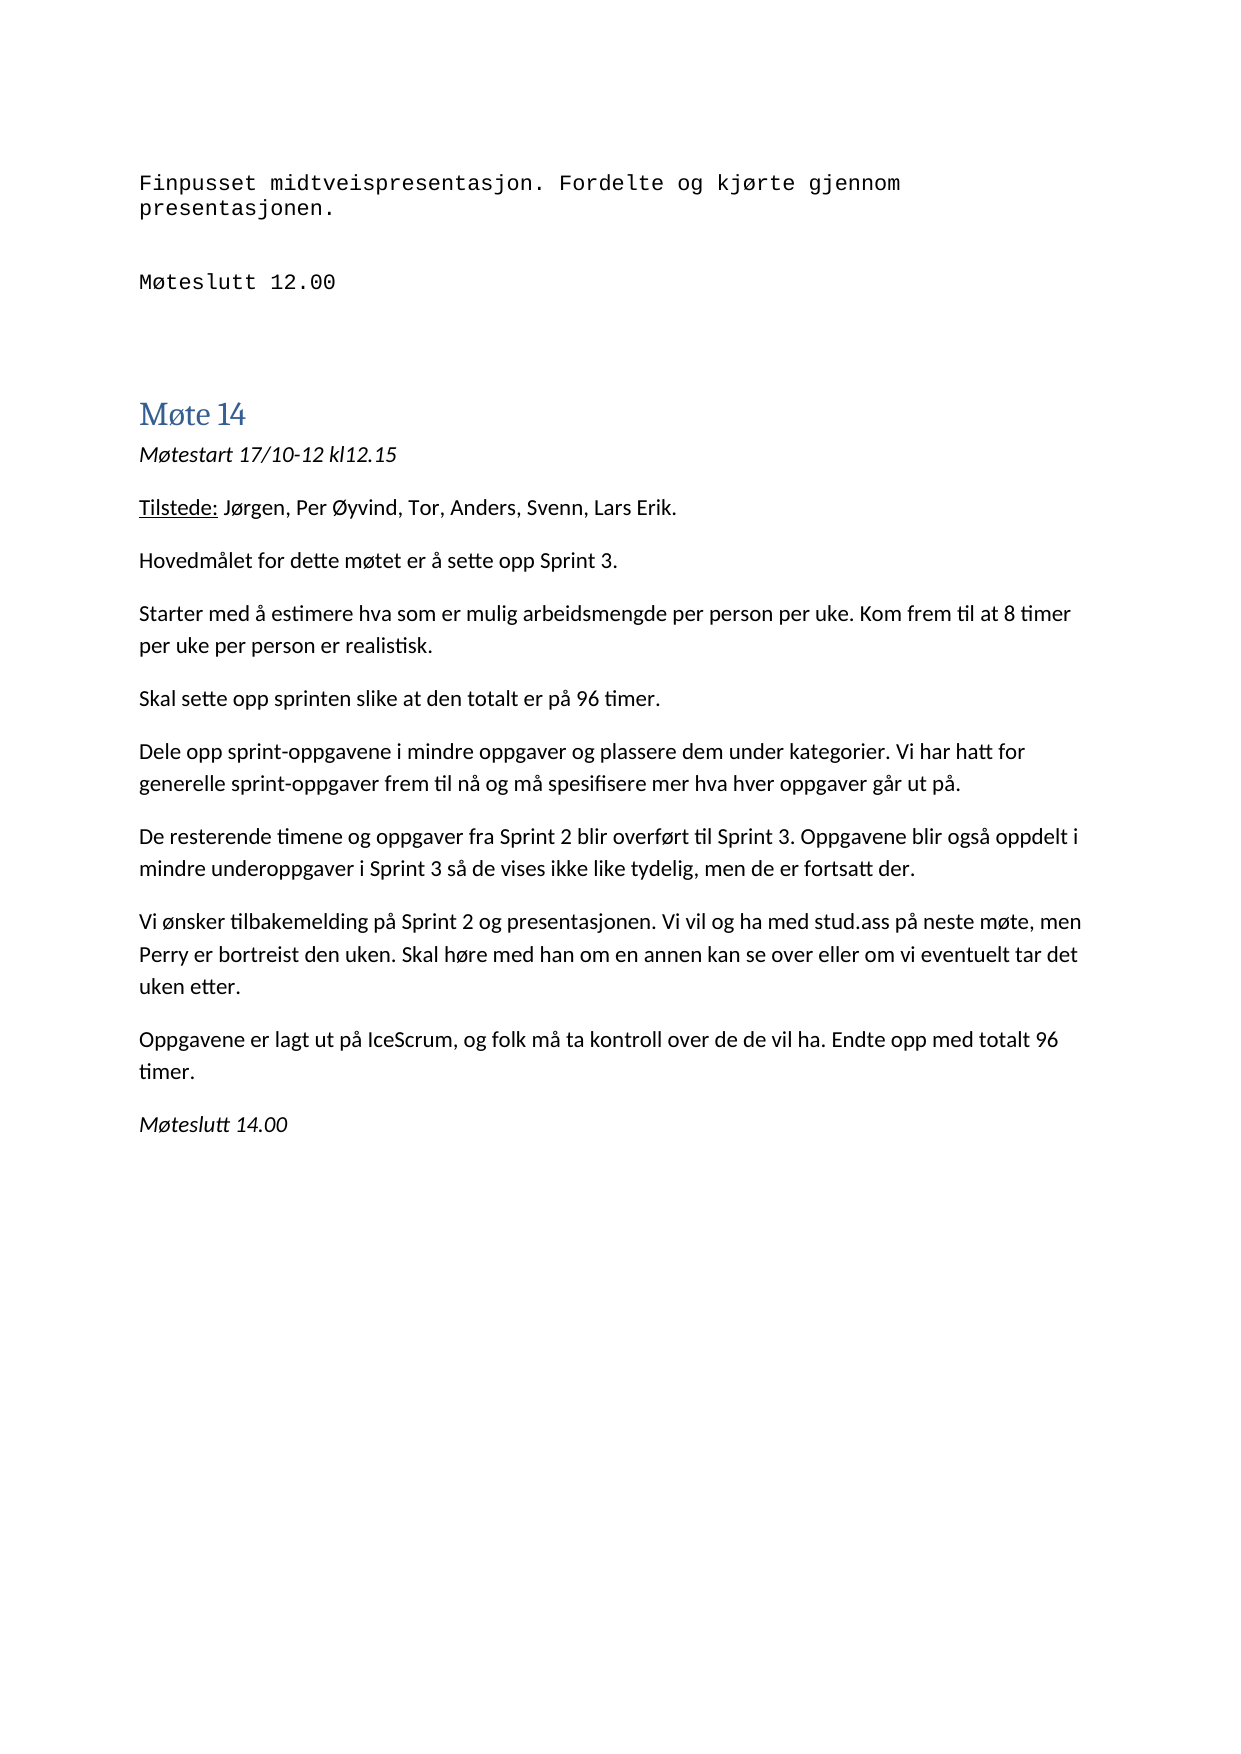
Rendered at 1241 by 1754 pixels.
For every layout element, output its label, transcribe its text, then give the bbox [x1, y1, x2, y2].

text Finpusset midtveispresentasjon. Fordelte og kjørte gjennom presentasjonen. [139, 172, 1101, 222]
text Dele opp sprint-oppgavene i mindre oppgaver og plassere dem under kategorier. Vi har hatt for generelle sprint-oppgaver frem til nå og må spesifisere mer hva hver oppgaver går ut på. [139, 737, 1101, 797]
text Oppgavene er lagt ut på IceScrum, og folk må ta kontroll over de de vil ha. Endte opp med totalt 96 timer. [139, 1025, 1101, 1085]
text Møtestart 17/10-12 kl12.15 [139, 440, 1101, 468]
subtitle Møte 14 [139, 396, 1101, 434]
text De resterende timene og oppgaver fra Sprint 2 blir overført til Sprint 3. Oppgavene blir også oppdelt i mindre underoppgaver i Sprint 3 så de vises ikke like tydelig, men de er fortsatt der. [139, 822, 1101, 882]
text Starter med å estimere hva som er mulig arbeidsmengde per person per uke. Kom frem til at 8 timer per uke per person er realistisk. [139, 599, 1101, 659]
text Møteslutt 12.00 [139, 272, 1101, 296]
text Tilstede: Jørgen, Per Øyvind, Tor, Anders, Svenn, Lars Erik. [139, 493, 1101, 521]
text Hovedmålet for dette møtet er å sette opp Sprint 3. [139, 546, 1101, 574]
text Vi ønsker tilbakemelding på Sprint 2 og presentasjonen. Vi vil og ha med stud.ass på neste møte, men Perry er bortreist den uken. Skal høre med han om en annen kan se over eller om vi eventuelt tar det uken etter. [139, 907, 1101, 1000]
text Møteslutt 14.00 [139, 1110, 1101, 1138]
text Skal sette opp sprinten slike at den totalt er på 96 timer. [139, 684, 1101, 712]
